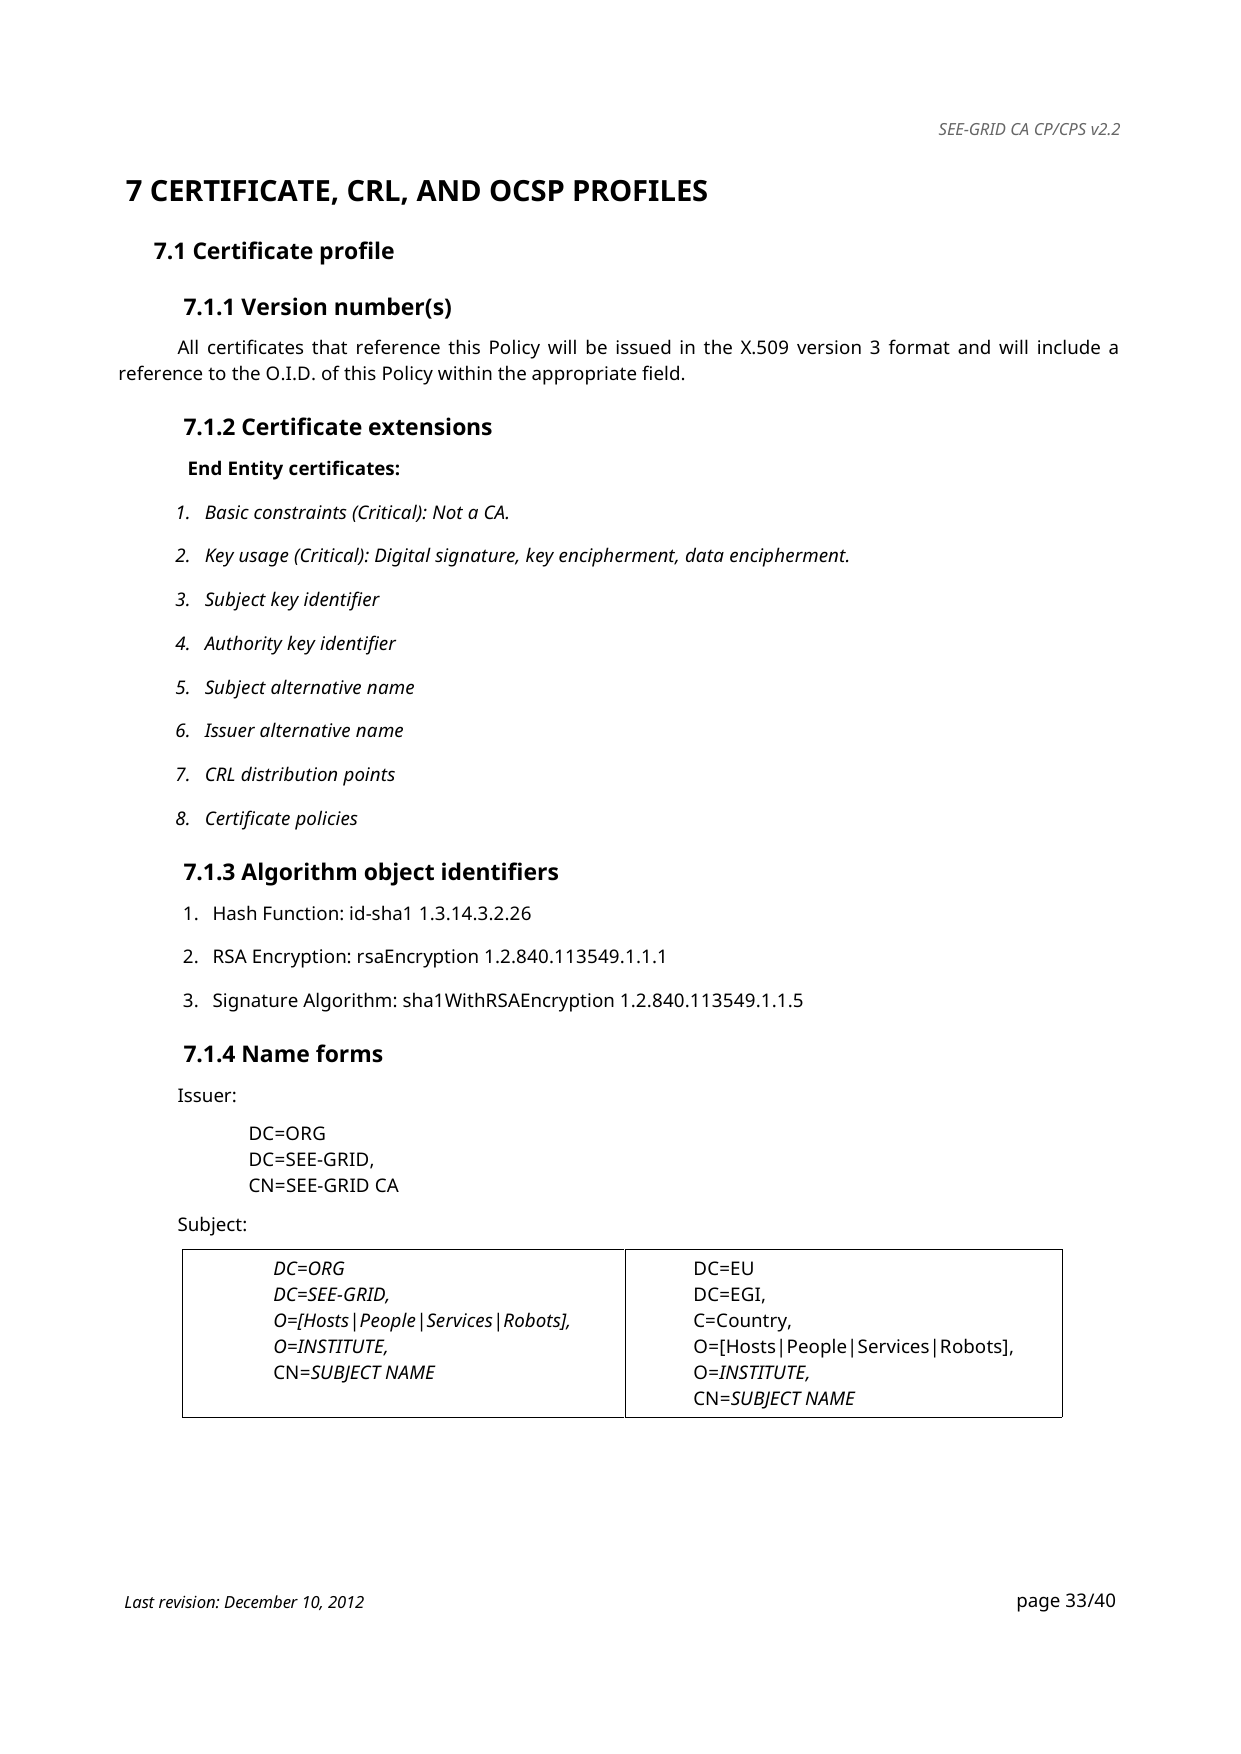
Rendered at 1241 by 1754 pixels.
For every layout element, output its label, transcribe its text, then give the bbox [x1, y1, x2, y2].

subtitle CERTIFICATE, CRL, AND OCSP PROFILES [118, 170, 1122, 209]
text All certificates that reference this Policy will be issued in the X.509 version 3 format and will include a reference to the O.I.D. of this Policy within the appropriate field. [118, 334, 1122, 386]
subtitle Certificate extensions [177, 411, 1122, 442]
text DC=ORG DC=SEE-GRID, CN=SEE-GRID CA [118, 1120, 1122, 1198]
list RSA Encryption: rsaEncryption 1.2.840.113549.1.1.1 [183, 943, 1122, 969]
subtitle Version number(s) [177, 291, 1122, 322]
list Hash Function: id-sha1 1.3.14.3.2.26 [183, 899, 1122, 925]
list Basic constraints (Critical): Not a CA. [175, 498, 1122, 524]
list Authority key identifier [175, 630, 1122, 656]
list CRL distribution points [175, 761, 1122, 787]
list Signature Algorithm: sha1WithRSAEncryption 1.2.840.113549.1.1.5 [183, 987, 1122, 1013]
list Key usage (Critical): Digital signature, key encipherment, data encipherment. [175, 542, 1122, 568]
table_header DC=EU DC=EGI, C=Country, O=[Hosts|People|Services|Robots], O=INSTITUTE, CN=SUBJECT NAME [626, 1250, 1062, 1417]
subtitle Name forms [177, 1038, 1122, 1069]
subtitle Algorithm object identifiers [177, 856, 1122, 887]
text Subject: [118, 1211, 1122, 1237]
subtitle Certificate profile [148, 234, 1122, 266]
list Subject key identifier [175, 586, 1122, 612]
list Subject alternative name [175, 673, 1122, 699]
list Certificate policies [175, 805, 1122, 831]
list End Entity certificates: [187, 455, 1122, 481]
table_header DC=ORG DC=SEE-GRID, O=[Hosts|People|Services|Robots], O=INSTITUTE, CN=SUBJECT NAME [183, 1250, 624, 1417]
text Issuer: [118, 1081, 1122, 1107]
list Issuer alternative name [175, 717, 1122, 743]
